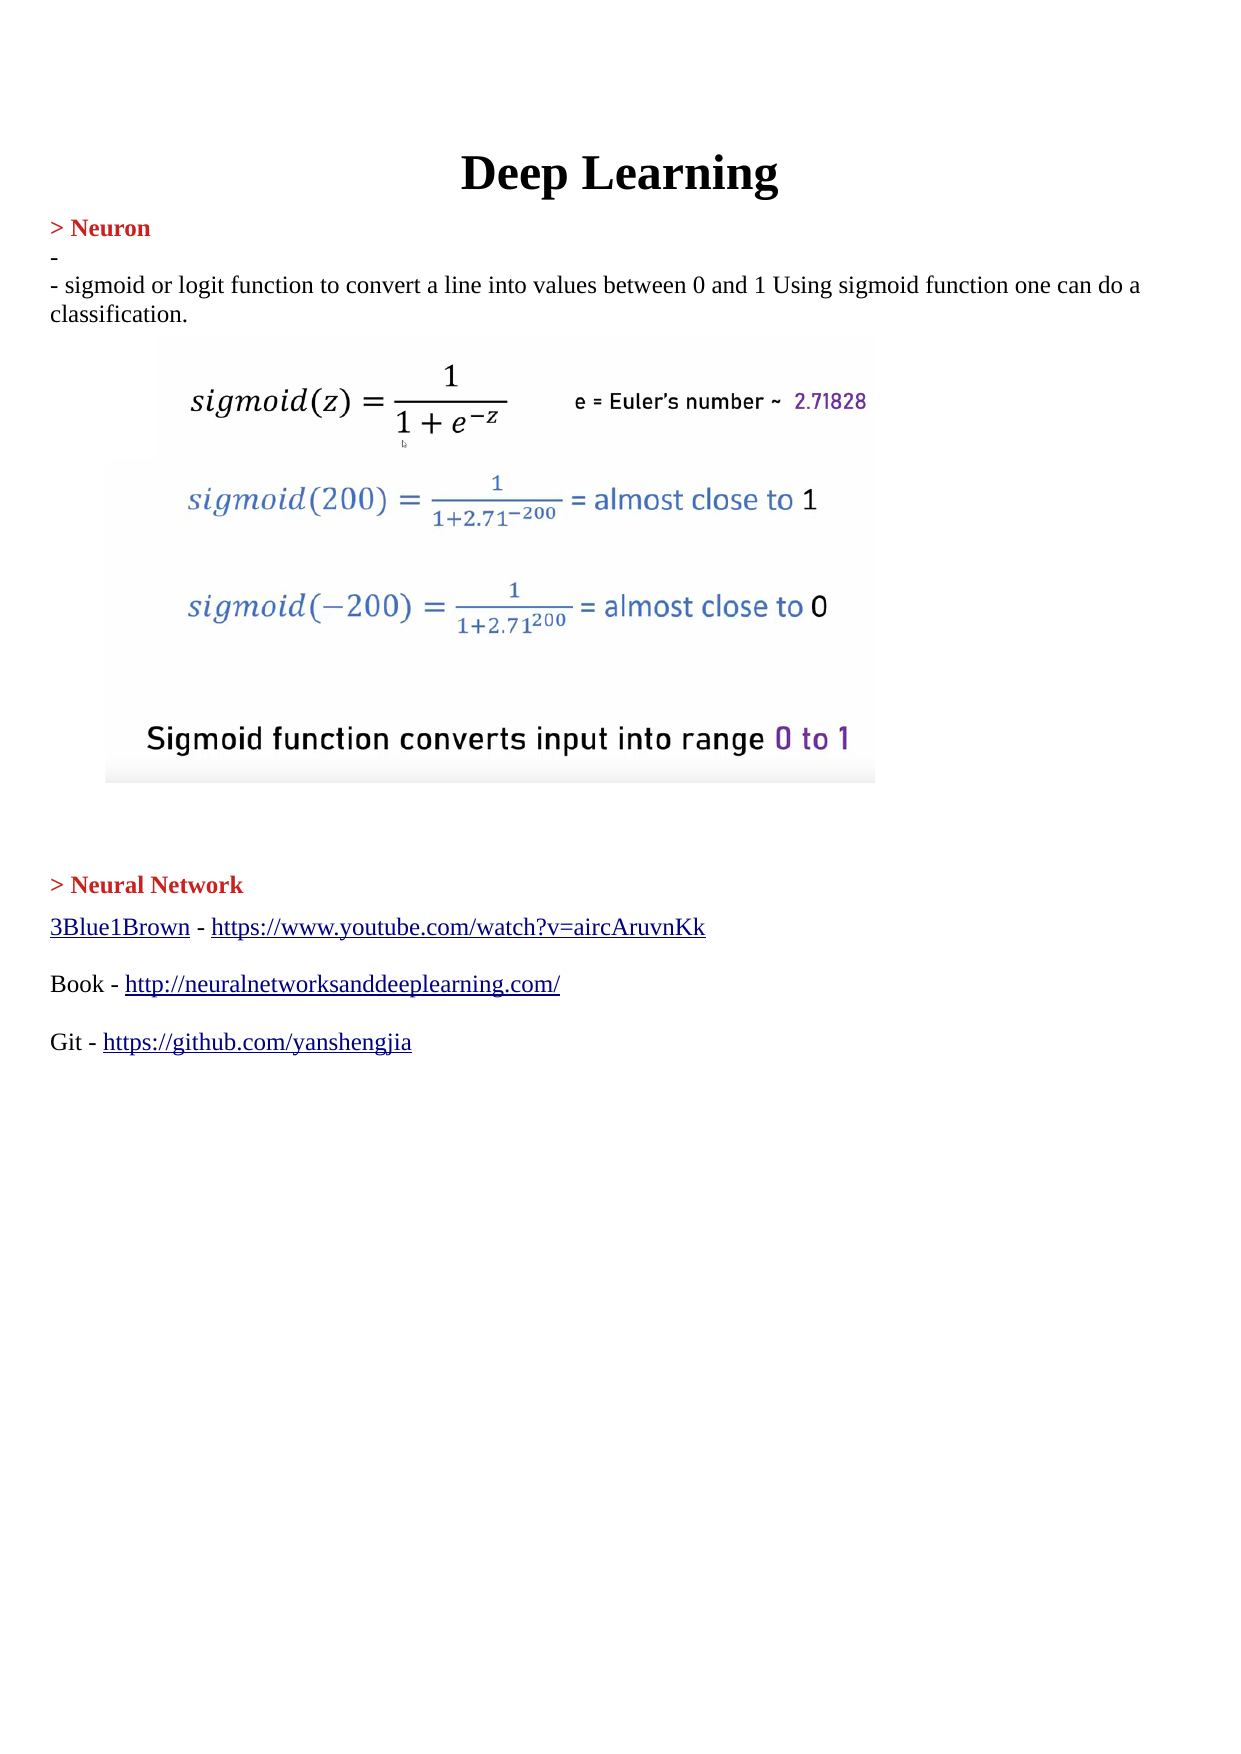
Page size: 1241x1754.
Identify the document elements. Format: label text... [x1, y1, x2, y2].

text Book - http://neuralnetworksanddeeplearning.com/ [50, 969, 1189, 998]
text - sigmoid or logit function to convert a line into values between 0 and 1 Using sigmoid function one can do a classification. [50, 271, 1189, 328]
text - [50, 242, 1189, 271]
text Git - https://github.com/yanshengjia [50, 1027, 1189, 1056]
picture [105, 337, 875, 783]
subtitle > Neural Network [50, 871, 1189, 899]
text 3Blue1Brown - https://www.youtube.com/watch?v=aircAruvnKk [50, 912, 1189, 941]
subtitle Deep Learning [50, 143, 1189, 201]
text > Neuron [50, 213, 1189, 242]
